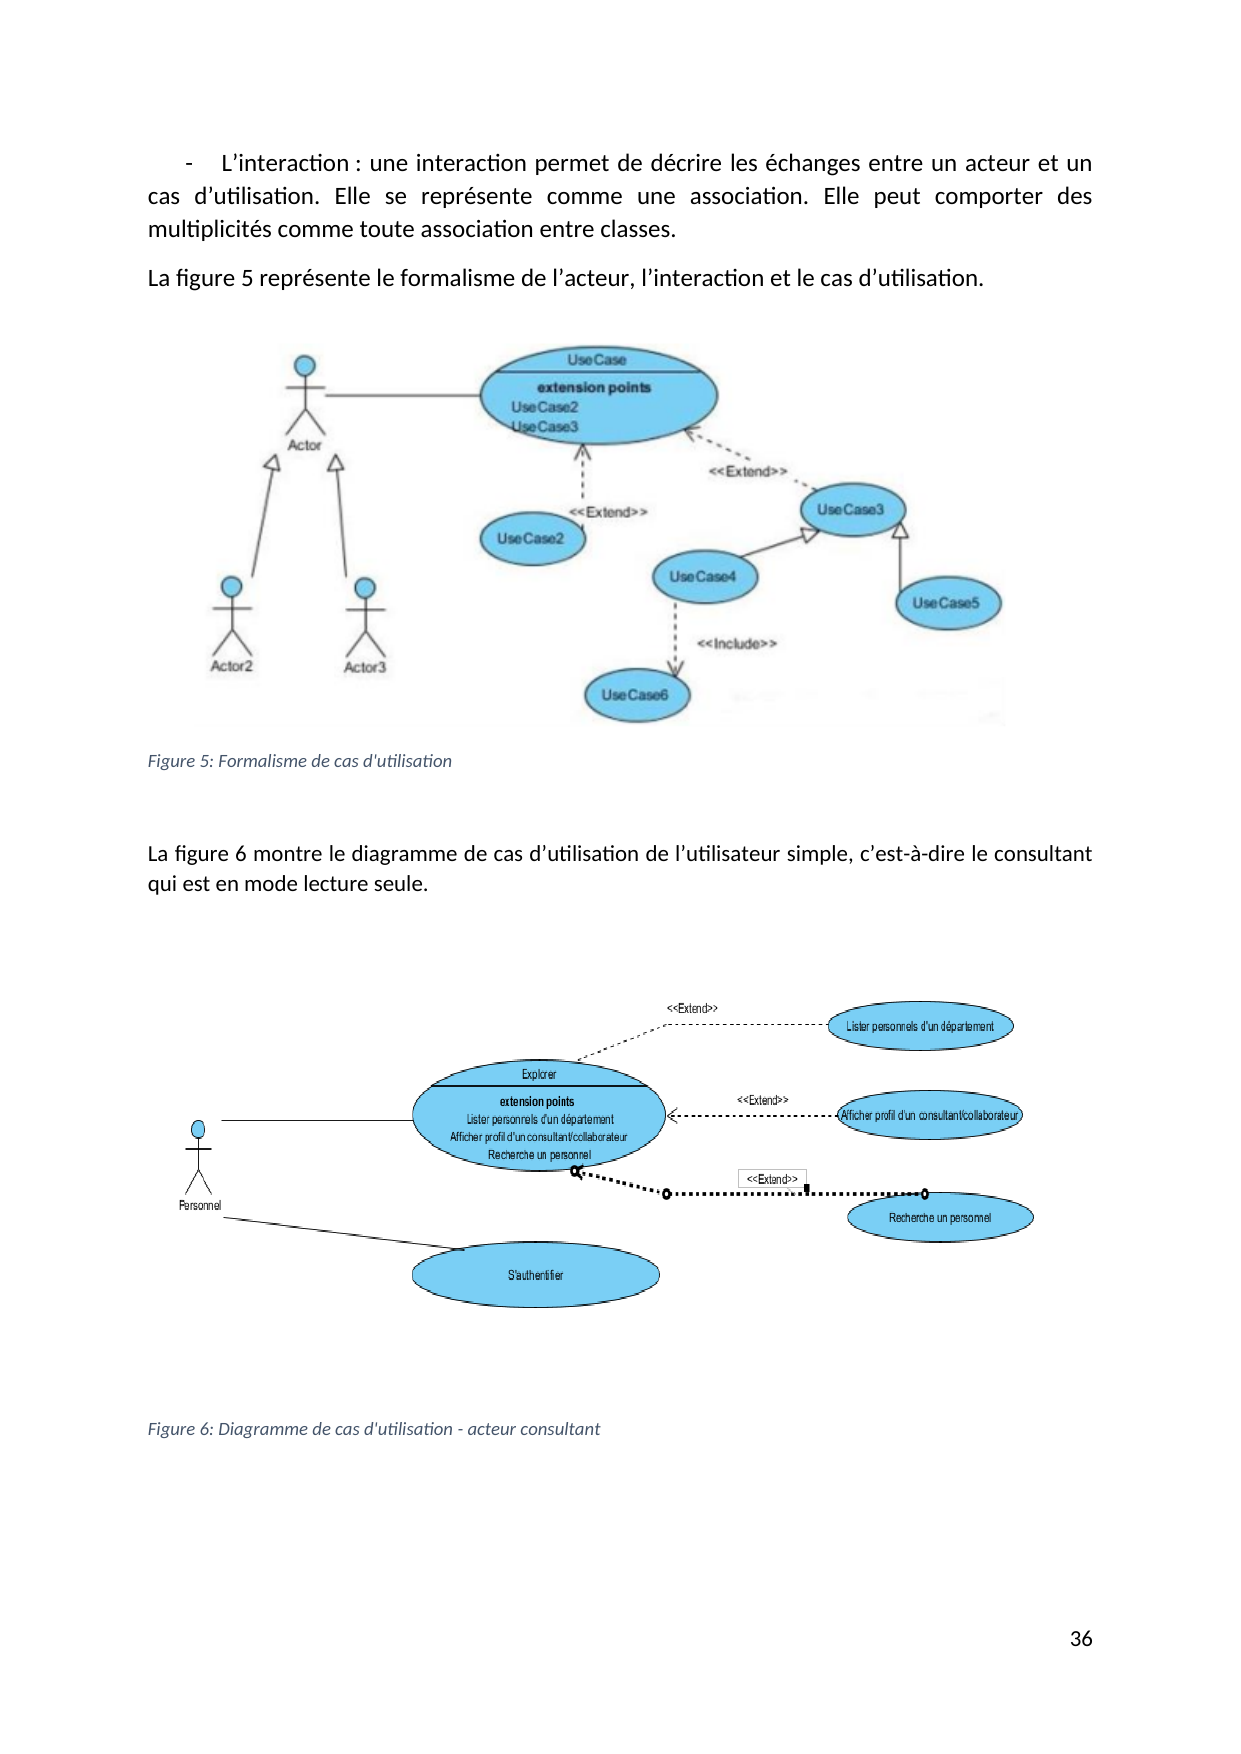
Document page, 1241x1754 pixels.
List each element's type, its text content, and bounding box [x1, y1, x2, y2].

text Figure 6: Diagramme de cas d'utilisation - acteur consultant [148, 1417, 1093, 1440]
picture [147, 311, 1079, 731]
text La figure 6 montre le diagramme de cas d’utilisation de l’utilisateur simple, c’est-à-dire le consultant qui est en mode lecture seule. [148, 839, 1093, 897]
list L’interaction : une interaction permet de décrire les échanges entre un acteur et un cas d’utilisation. Elle se représente comme une association. Elle peut comporter des multiplicités comme toute association entre classes. [148, 148, 1093, 243]
text La figure 5 représente le formalisme de l’acteur, l’interaction et le cas d’utilisation. [148, 262, 1093, 293]
text Figure 5: Formalisme de cas d'utilisation [148, 749, 1093, 772]
picture [147, 915, 1094, 1399]
